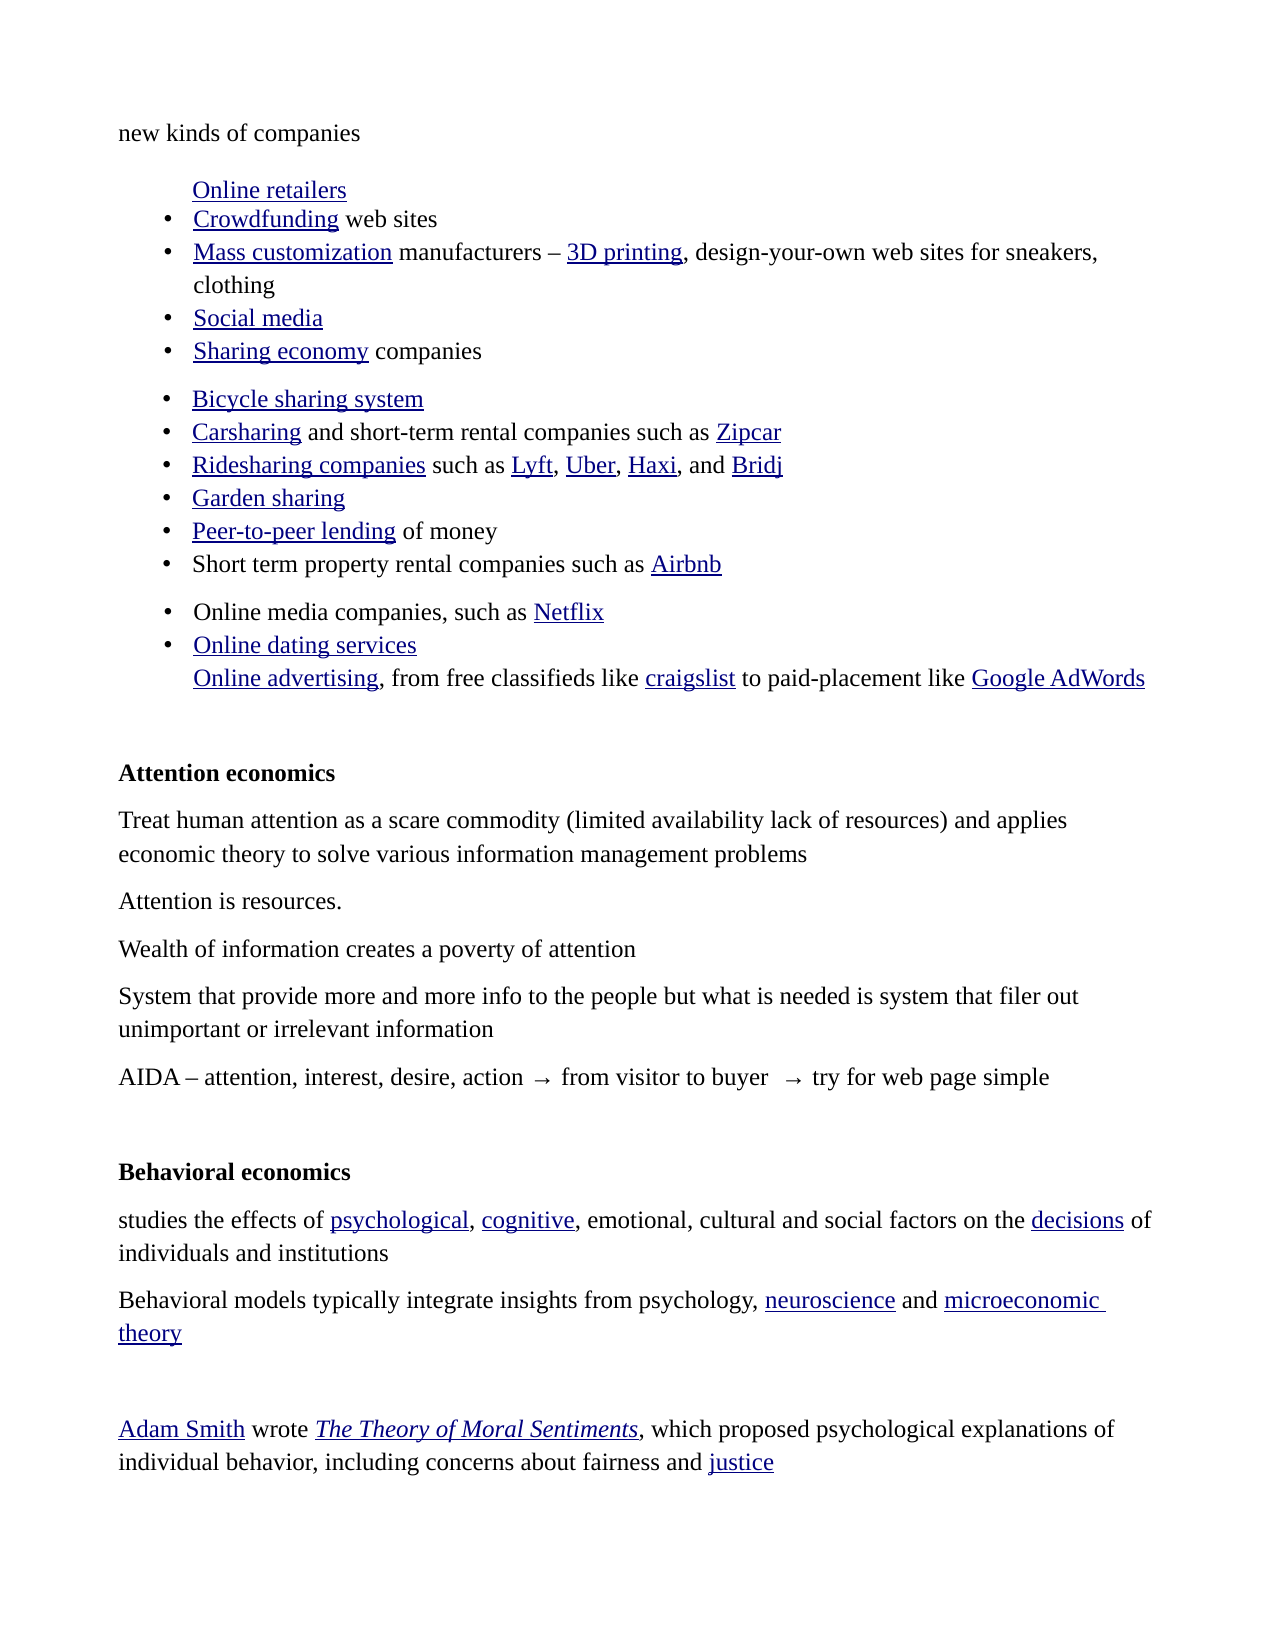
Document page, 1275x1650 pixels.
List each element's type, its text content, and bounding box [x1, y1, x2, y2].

list Online media companies, such as Netflix [164, 597, 1157, 626]
text Online retailers [118, 176, 1157, 204]
text Attention is resources. [118, 886, 1157, 915]
text Attention economics [118, 758, 1157, 787]
list Crowdfunding web sites [164, 204, 1157, 233]
list Online dating services Online advertising, from free classifieds like craigslist to paid-placement like Google AdWords [164, 630, 1157, 692]
list Peer-to-peer lending of money [162, 516, 1157, 545]
text Behavioral models typically integrate insights from psychology, neuroscience and microeconomic theory [118, 1286, 1157, 1347]
list Social media [164, 303, 1157, 332]
list Garden sharing [162, 483, 1157, 512]
text Treat human attention as a scare commodity (limited availability lack of resources) and applies economic theory to solve various information management problems [118, 806, 1157, 867]
text new kinds of companies [118, 118, 1157, 176]
text Adam Smith wrote The Theory of Moral Sentiments, which proposed psychological explanations of individual behavior, including concerns about fairness and justice [118, 1414, 1157, 1476]
text AIDA – attention, interest, desire, action → from visitor to buyer → try for web page simple [118, 1062, 1157, 1091]
list Ridesharing companies such as Lyft, Uber, Haxi, and Bridj [162, 450, 1157, 479]
text System that provide more and more info to the people but what is needed is system that filer out unimportant or irrelevant information [118, 981, 1157, 1043]
list Short term property rental companies such as Airbnb [162, 549, 1157, 578]
list Mass customization manufacturers – 3D printing, design-your-own web sites for sneakers, clothing [164, 237, 1157, 299]
text Wealth of information creates a poverty of attention [118, 934, 1157, 963]
list Sharing economy companies [164, 336, 1157, 365]
text Behavioral economics [118, 1157, 1157, 1186]
text studies the effects of psychological, cognitive, emotional, cultural and social factors on the decisions of individuals and institutions [118, 1205, 1157, 1267]
list Bicycle sharing system [162, 384, 1157, 413]
list Carsharing and short-term rental companies such as Zipcar [162, 417, 1157, 446]
